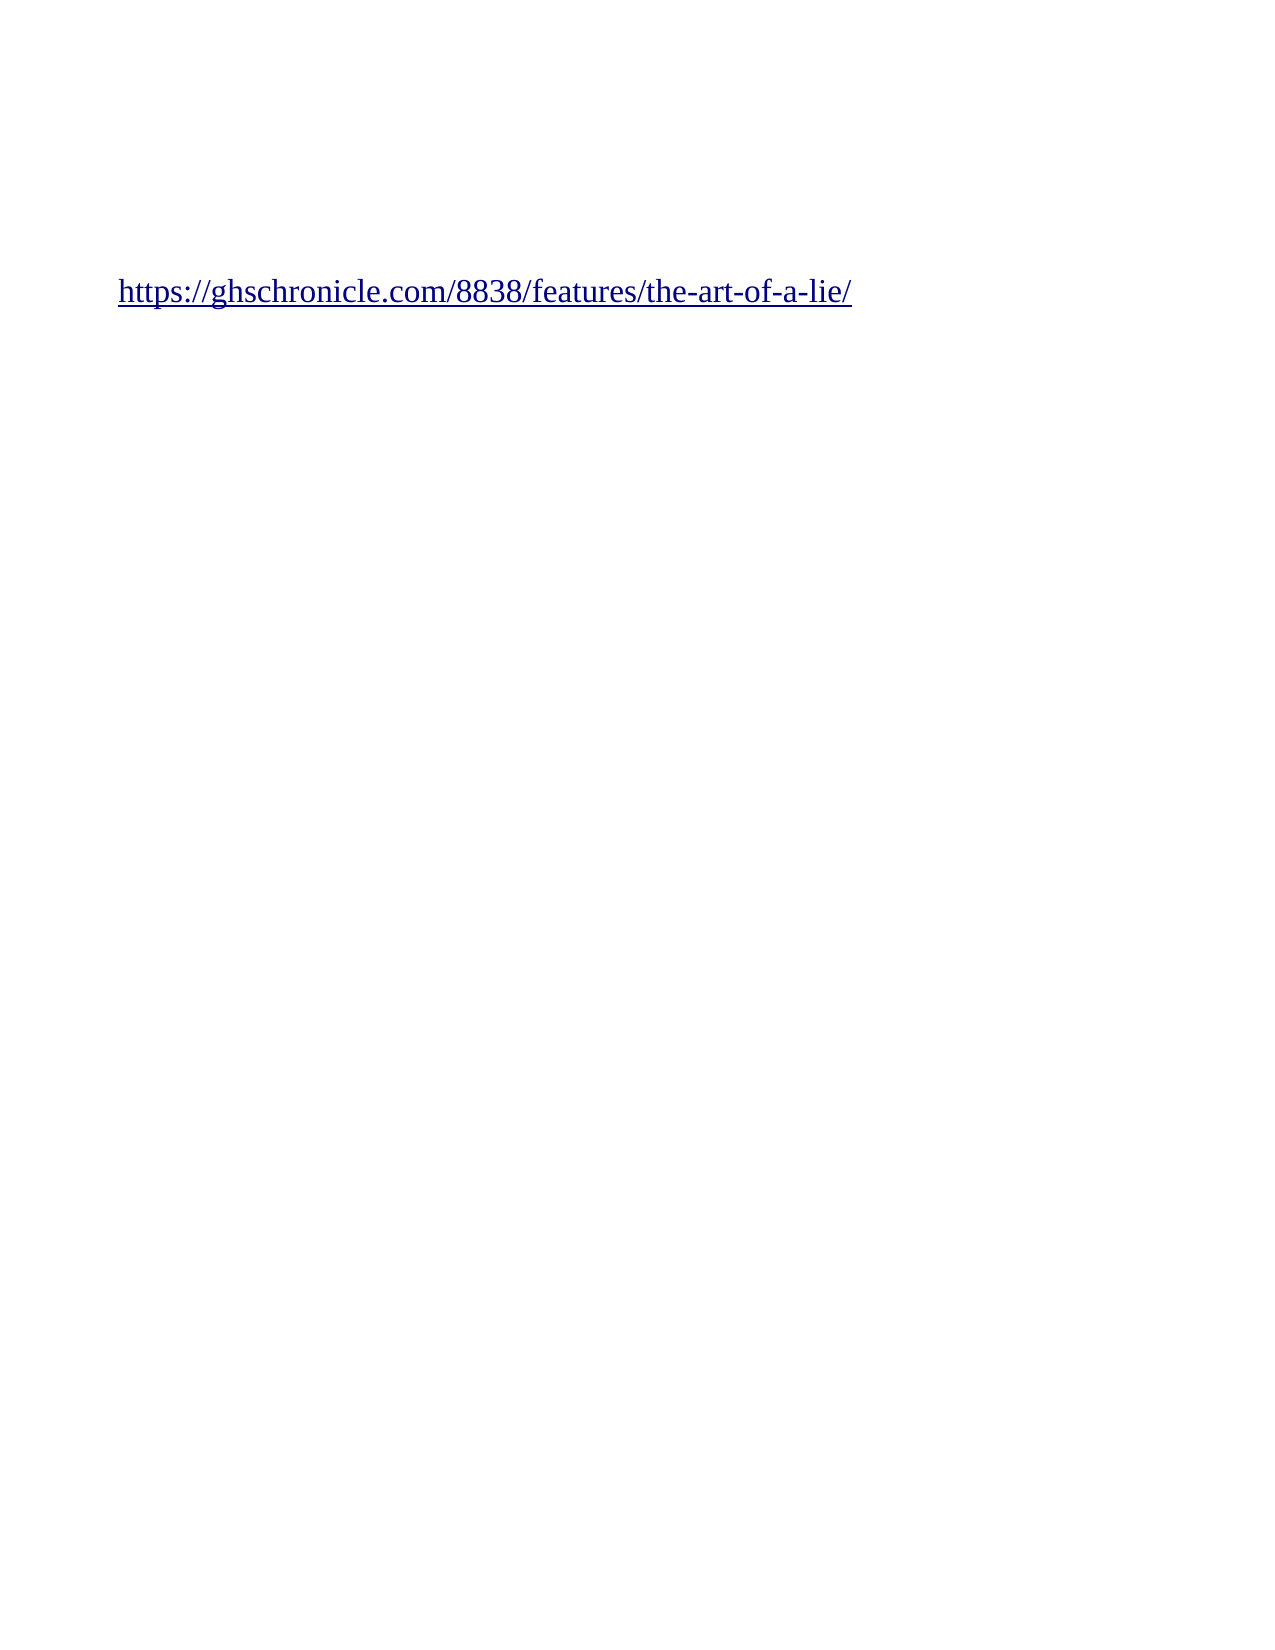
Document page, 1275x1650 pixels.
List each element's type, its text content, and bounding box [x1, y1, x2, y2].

text Arthur didn't want to be exploited or managed, so he took up lying to get to an ends. He see's directly that most of the stuff in this universe is doing that, and he has no qualms hurting, or doing things others wouldn't https://ghschronicle.com/8838/features/the-art-of-a-lie/ They last ten books they read- [118, 118, 1157, 386]
text Issac nutons treatse A brief history of time Bach Betoven and Motzart Tolstoy Hamlet Gulag archepeligo Lord of the rings Biology Human Optimization Which fictional world would they most wish to visit? Somewhere in the lord of the rings universe IF they didn't have to sleep wat would they do with extra time- Well they don't have to sleep eventually. They rewire that out of themselves. And they use the time to innovate, and riff on biology, to play and be creative. He also uses it to decode and deconstruct the whole plot thing. HE knows. He knows a loooong time before anyone else. What are their pet peves? Being made to be good- doing it the AI's way. Having work within certain ethical constraints that he thinks he shouldn't have to. Lying- not when he does it, but when others don't give him accurate info. [118, 540, 1157, 1498]
text They drank up the knowledge drop that was uncoded in the science puzzle. Meditations by Marcus Aurelius- The Prince [118, 386, 1157, 540]
